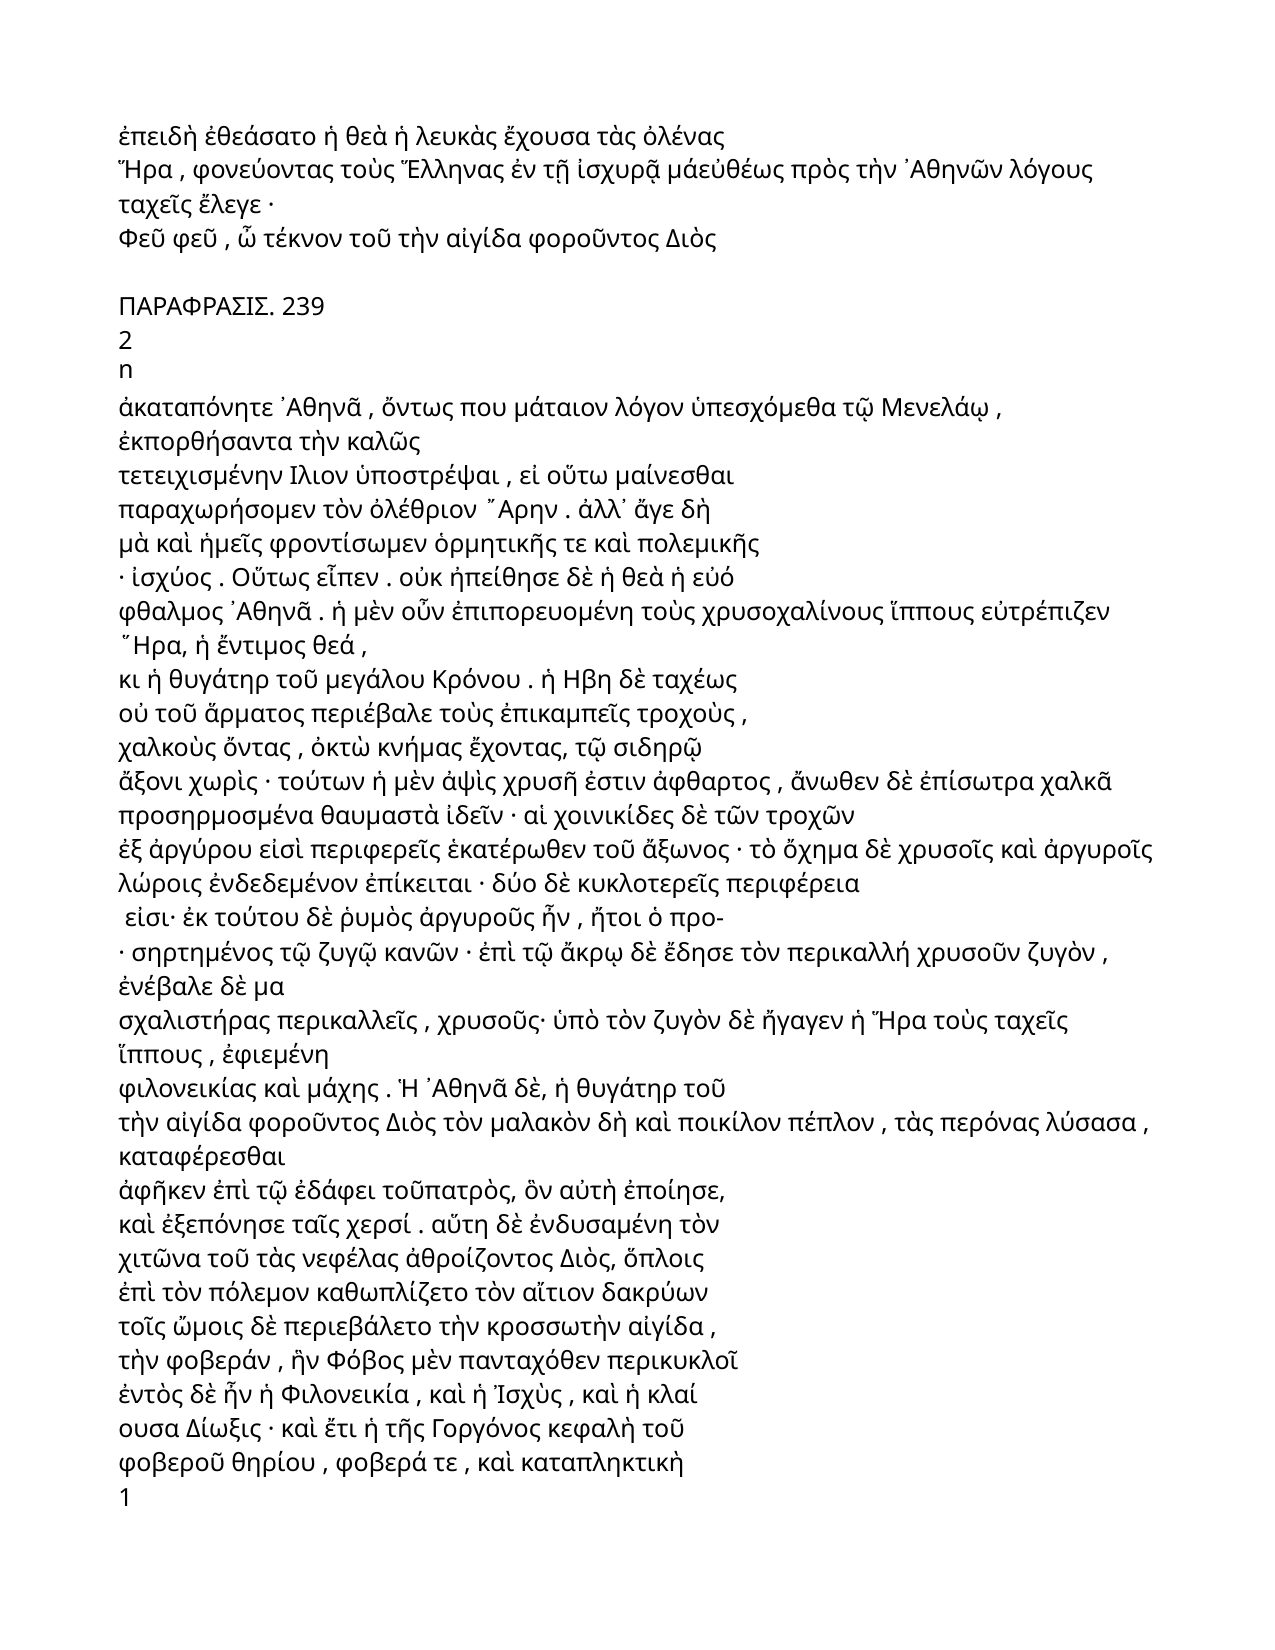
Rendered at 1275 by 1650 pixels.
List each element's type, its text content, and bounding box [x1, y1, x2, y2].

text ἐξ ἀργύρου εἰσὶ περιφερεῖς ἑκατέρωθεν τοῦ ἄξωνος · τὸ ὄχημα δὲ χρυσοῖς καὶ ἀργυροῖς λώροις ἐνδεδεμένον ἐπίκειται · δύο δὲ κυκλοτερεῖς περιφέρεια [118, 832, 1157, 900]
text ουσα Δίωξις · καὶ ἔτι ἡ τῆς Γοργόνος κεφαλὴ τοῦ [118, 1411, 1157, 1445]
text ἄξονι χωρὶς · τούτων ἡ μὲν ἀψὶς χρυσῆ ἐστιν ἀφθαρτος , ἄνωθεν δὲ ἐπίσωτρα χαλκᾶ προσηρμοσμένα θαυμαστὰ ἰδεῖν · αἱ χοινικίδες δὲ τῶν τροχῶν [118, 764, 1157, 832]
text · σηρτημένος τῷ ζυγῷ κανῶν · ἐπὶ τῷ ἄκρῳ δὲ ἔδησε τὸν περικαλλή χρυσοῦν ζυγὸν , ἐνέβαλε δὲ μα [118, 934, 1157, 1002]
text τὴν αἰγίδα φοροῦντος Διὸς τὸν μαλακὸν δὴ καὶ ποικίλον πέπλον , τὰς περόνας λύσασα , καταφέρεσθαι [118, 1104, 1157, 1173]
text ἐντὸς δὲ ἦν ἡ Φιλονεικία , καὶ ἡ Ἰσχὺς , καὶ ἡ κλαί [118, 1377, 1157, 1411]
text χιτῶνα τοῦ τὰς νεφέλας ἀθροίζοντος Διὸς, ὅπλοις [118, 1241, 1157, 1275]
text τετειχισμένην Ιλιον ὑποστρέψαι , εἰ οὕτω μαίνεσθαι [118, 457, 1157, 491]
text οὐ τοῦ ἅρματος περιέβαλε τοὺς ἐπικαμπεῖς τροχοὺς , [118, 696, 1157, 730]
text ἀκαταπόνητε ᾿Αθηνᾶ , ὄντως που μάταιον λόγον ὑπεσχόμεθα τῷ Μενελάῳ , ἐκπορθήσαντα τὴν καλῶς [118, 389, 1157, 457]
text μὰ καὶ ἡμεῖς φροντίσωμεν ὁρμητικῆς τε καὶ πολεμικῆς [118, 525, 1157, 559]
text ἐπειδὴ ἐθεάσατο ἡ θεὰ ἡ λευκὰς ἔχουσα τὰς ὀλένας [118, 118, 1157, 152]
text φθαλμος ᾿Αθηνᾶ . ἡ μὲν οὖν ἐπιπορευομένη τοὺς χρυσοχαλίνους ἵππους εὐτρέπιζεν ῞Ηρα, ἡ ἔντιμος θεά , [118, 593, 1157, 662]
text Φεῦ φεῦ , ὦ τέκνον τοῦ τὴν αἰγίδα φοροῦντος Διὸς [118, 220, 1157, 254]
text ท [118, 357, 1157, 389]
text 2 [118, 322, 1157, 357]
text τοῖς ὤμοις δὲ περιεβάλετο τὴν κροσσωτὴν αἰγίδα , [118, 1309, 1157, 1343]
text · ἰσχύος . Οὕτως εἶπεν . οὐκ ἠπείθησε δὲ ἡ θεὰ ἡ εὐό [118, 559, 1157, 593]
text καὶ ἐξεπόνησε ταῖς χερσί . αὕτη δὲ ἐνδυσαμένη τὸν [118, 1207, 1157, 1241]
text ἀφῆκεν ἐπὶ τῷ ἐδάφει τοῦπατρὸς, ὃν αὐτὴ ἐποίησε, [118, 1173, 1157, 1207]
text εἰσι· ἐκ τούτου δὲ ῥυμὸς ἀργυροῦς ἦν , ἤτοι ὁ προ- [118, 900, 1157, 934]
text ἐπὶ τὸν πόλεμον καθωπλίζετο τὸν αἴτιον δακρύων [118, 1275, 1157, 1309]
text φιλονεικίας καὶ μάχης . Ἡ ᾿Αθηνᾶ δὲ, ἡ θυγάτηρ τοῦ [118, 1070, 1157, 1104]
text κι ἡ θυγάτηρ τοῦ μεγάλου Κρόνου . ἡ Ηβη δὲ ταχέως [118, 662, 1157, 696]
text ΠΑΡΑΦΡΑΣΙΣ. 239 [118, 288, 1157, 322]
text τὴν φοβεράν , ἣν Φόβος μὲν πανταχόθεν περικυκλοῖ [118, 1343, 1157, 1377]
text σχαλιστήρας περικαλλεῖς , χρυσοῦς· ὑπὸ τὸν ζυγὸν δὲ ἤγαγεν ἡ Ἥρα τοὺς ταχεῖς ἵππους , ἐφιεμένη [118, 1002, 1157, 1070]
text χαλκοὺς ὄντας , ὀκτὼ κνήμας ἔχοντας, τῷ σιδηρῷ [118, 730, 1157, 764]
text παραχωρήσομεν τὸν ὀλέθριον ῎Αρην . ἀλλ᾽ ἄγε δὴ [118, 491, 1157, 525]
text 1 [118, 1479, 1157, 1513]
text φοβεροῦ θηρίου , φοβερά τε , καὶ καταπληκτικὴ [118, 1445, 1157, 1479]
text Ἥρα , φονεύοντας τοὺς Ἕλληνας ἐν τῇ ἰσχυρᾷ μάεὐθέως πρὸς τὴν ᾿Αθηνῶν λόγους ταχεῖς ἔλεγε · [118, 152, 1157, 220]
